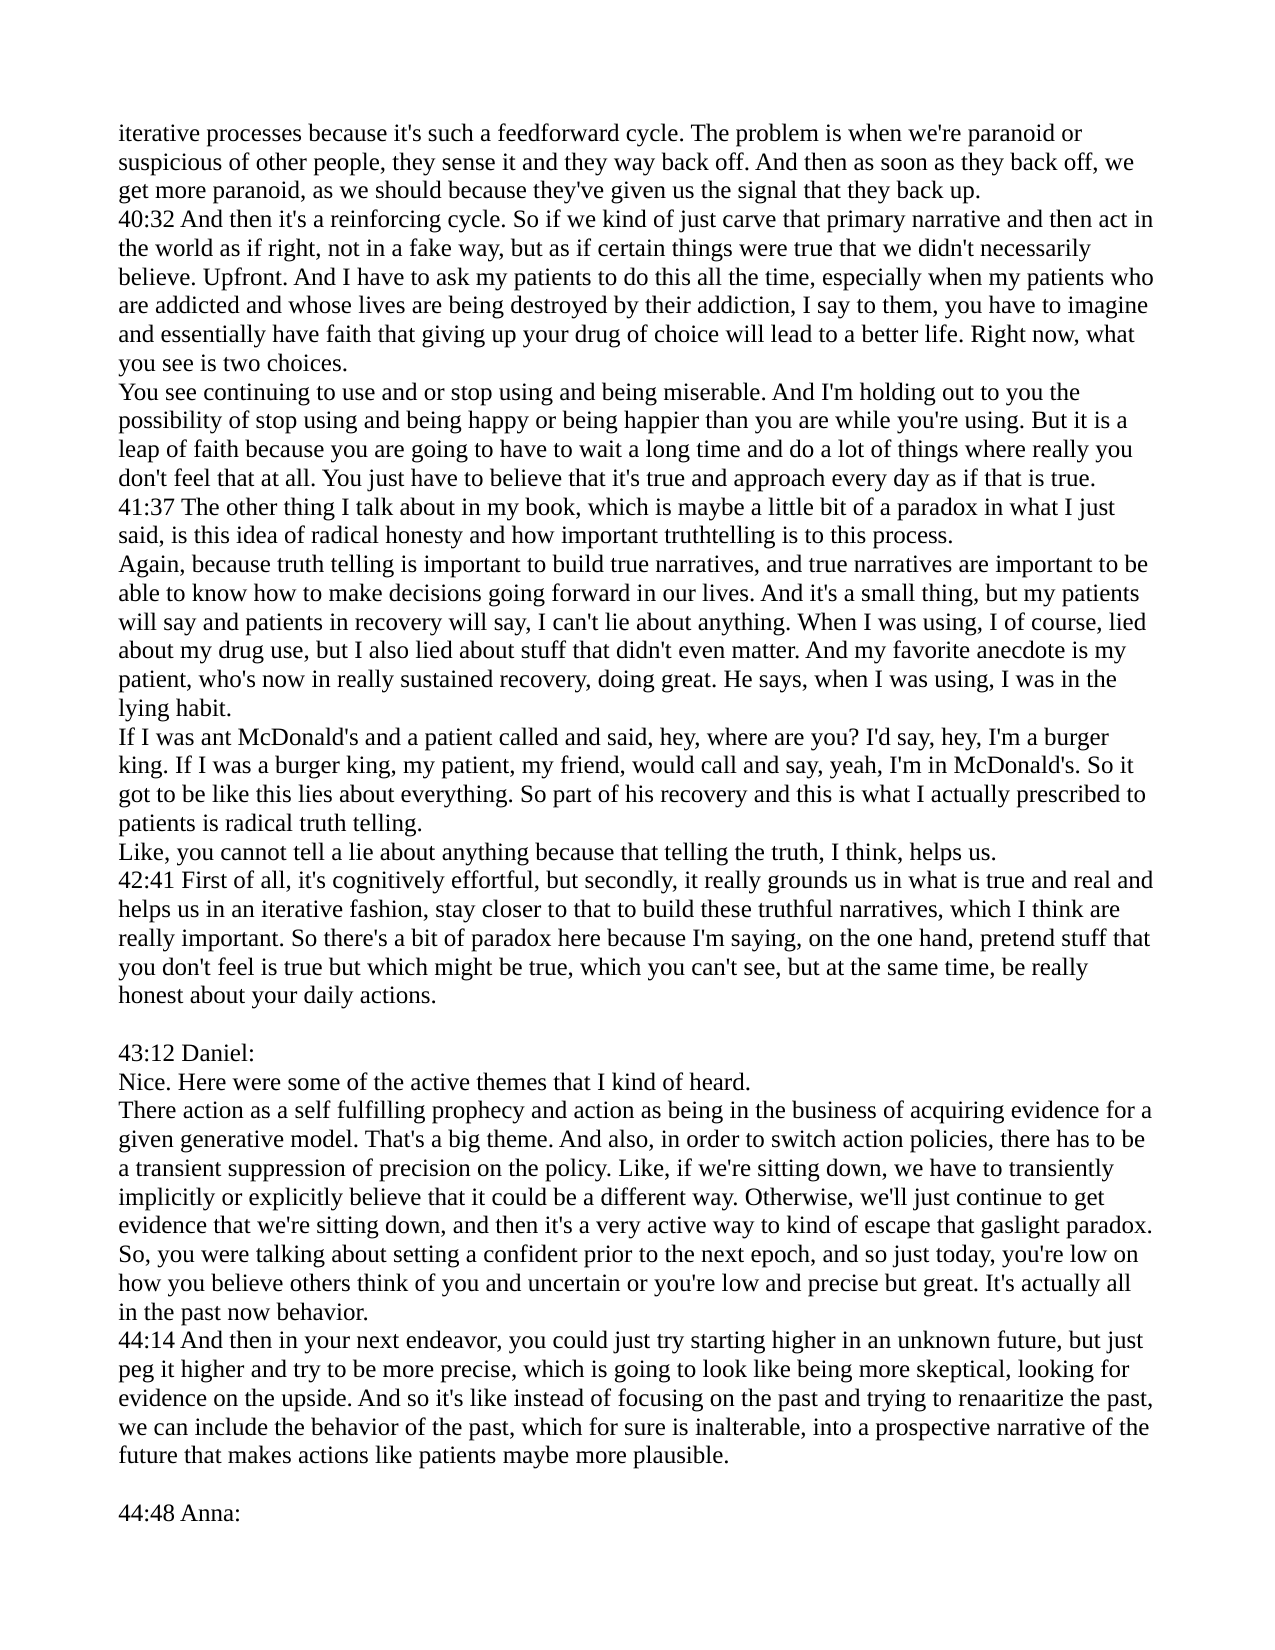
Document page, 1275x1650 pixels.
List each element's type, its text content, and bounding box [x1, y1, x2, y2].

text 44:14 And then in your next endeavor, you could just try starting higher in an unknown future, but just peg it higher and try to be more precise, which is going to look like being more skeptical, looking for evidence on the upside. And so it's like instead of focusing on the past and trying to renaaritize the past, we can include the behavior of the past, which for sure is inalterable, into a prospective narrative of the future that makes actions like patients maybe more plausible. [118, 1326, 1157, 1469]
text There action as a self fulfilling prophecy and action as being in the business of acquiring evidence for a given generative model. That's a big theme. And also, in order to switch action policies, there has to be a transient suppression of precision on the policy. Like, if we're sitting down, we have to transiently implicitly or explicitly believe that it could be a different way. Otherwise, we'll just continue to get evidence that we're sitting down, and then it's a very active way to kind of escape that gaslight paradox. [118, 1096, 1157, 1239]
text If I was ant McDonald's and a patient called and said, hey, where are you? I'd say, hey, I'm a burger king. If I was a burger king, my patient, my friend, would call and say, yeah, I'm in McDonald's. So it got to be like this lies about everything. So part of his recovery and this is what I actually prescribed to patients is radical truth telling. [118, 722, 1157, 837]
text 43:12 Daniel: [118, 1038, 1157, 1067]
text 44:48 Anna: [118, 1498, 1157, 1527]
text iterative processes because it's such a feedforward cycle. The problem is when we're paranoid or suspicious of other people, they sense it and they way back off. And then as soon as they back off, we get more paranoid, as we should because they've given us the signal that they back up. [118, 118, 1157, 204]
text So, you were talking about setting a confident prior to the next epoch, and so just today, you're low on how you believe others think of you and uncertain or you're low and precise but great. It's actually all in the past now behavior. [118, 1239, 1157, 1326]
text You see continuing to use and or stop using and being miserable. And I'm holding out to you the possibility of stop using and being happy or being happier than you are while you're using. But it is a leap of faith because you are going to have to wait a long time and do a lot of things where really you don't feel that at all. You just have to believe that it's true and approach every day as if that is true. [118, 377, 1157, 492]
text Again, because truth telling is important to build true narratives, and true narratives are important to be able to know how to make decisions going forward in our lives. And it's a small thing, but my patients will say and patients in recovery will say, I can't lie about anything. When I was using, I of course, lied about my drug use, but I also lied about stuff that didn't even matter. And my favorite anecdote is my patient, who's now in really sustained recovery, doing great. He says, when I was using, I was in the lying habit. [118, 549, 1157, 722]
text 41:37 The other thing I talk about in my book, which is maybe a little bit of a paradox in what I just said, is this idea of radical honesty and how important truthtelling is to this process. [118, 492, 1157, 549]
text Nice. Here were some of the active themes that I kind of heard. [118, 1067, 1157, 1096]
text 40:32 And then it's a reinforcing cycle. So if we kind of just carve that primary narrative and then act in the world as if right, not in a fake way, but as if certain things were true that we didn't necessarily believe. Upfront. And I have to ask my patients to do this all the time, especially when my patients who are addicted and whose lives are being destroyed by their addiction, I say to them, you have to imagine and essentially have faith that giving up your drug of choice will lead to a better life. Right now, what you see is two choices. [118, 204, 1157, 377]
text 42:41 First of all, it's cognitively effortful, but secondly, it really grounds us in what is true and real and helps us in an iterative fashion, stay closer to that to build these truthful narratives, which I think are really important. So there's a bit of paradox here because I'm saying, on the one hand, pretend stuff that you don't feel is true but which might be true, which you can't see, but at the same time, be really honest about your daily actions. [118, 866, 1157, 1009]
text Like, you cannot tell a lie about anything because that telling the truth, I think, helps us. [118, 837, 1157, 866]
